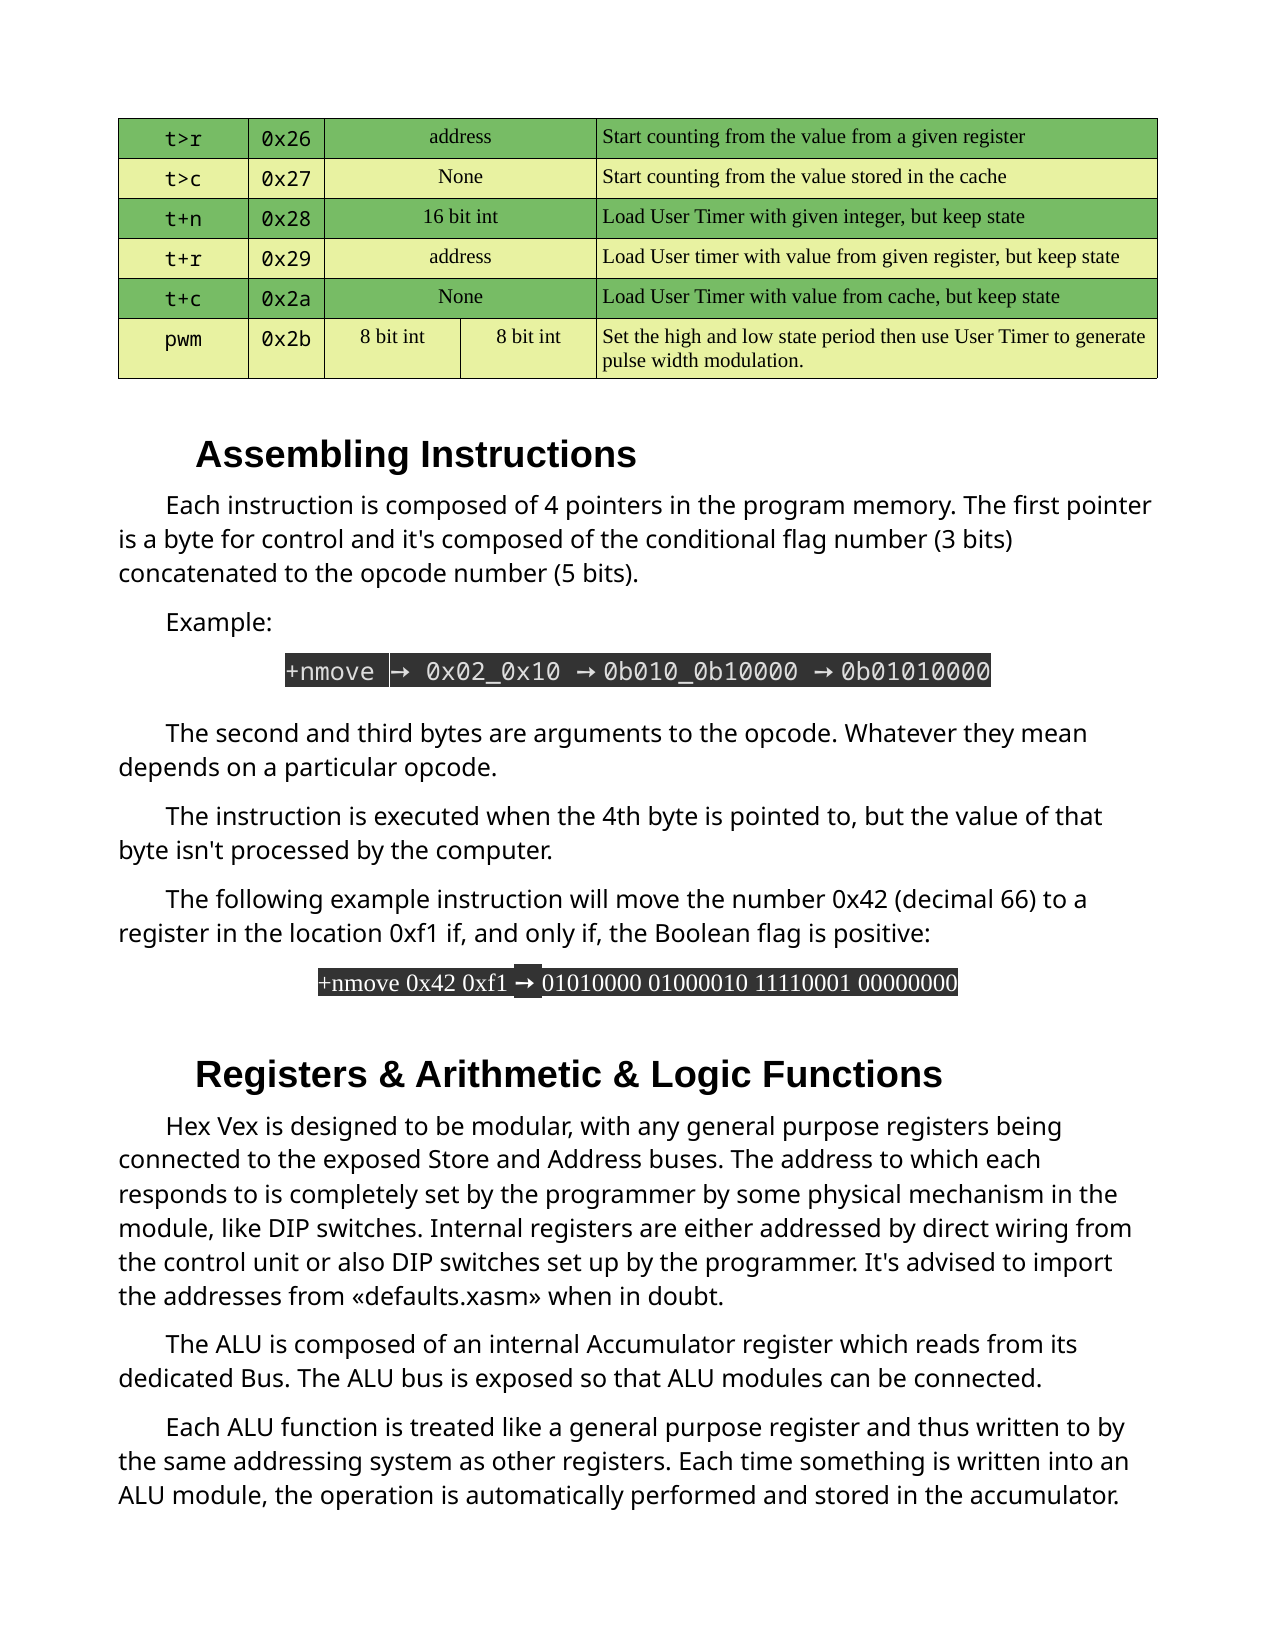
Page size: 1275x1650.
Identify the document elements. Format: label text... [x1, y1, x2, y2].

table_cell Load User timer with value from given register, but keep state [597, 239, 1157, 278]
table_cell t+r [119, 239, 248, 278]
text The second and third bytes are arguments to the opcode. Whatever they mean depends on a particular opcode. [118, 716, 1157, 784]
table_cell 16 bit int [325, 199, 596, 238]
table_cell None [325, 159, 596, 198]
subtitle Registers & Arithmetic & Logic Functions [118, 1052, 1157, 1096]
table_cell t>c [119, 159, 248, 198]
table_cell None [325, 279, 596, 318]
table_cell t>r [119, 119, 248, 158]
table_cell t+c [119, 279, 248, 318]
table_cell 0x27 [249, 159, 324, 198]
table_cell pwm [119, 319, 248, 378]
table_cell 8 bit int [461, 319, 596, 378]
table_cell address [325, 119, 596, 158]
table_cell address [325, 239, 596, 278]
table_cell 0x29 [249, 239, 324, 278]
text The instruction is executed when the 4th byte is pointed to, but the value of that byte isn't processed by the computer. [118, 799, 1157, 867]
text Example: [118, 604, 1157, 639]
text +nmove 0x42 0xf1 ➙ 01010000 01000010 11110001 00000000 [118, 964, 1157, 998]
text +nmove ➙ 0x02_0x10 ➙ 0b010_0b10000 ➙ 0b01010000 [118, 653, 1157, 687]
text The following example instruction will move the number 0x42 (decimal 66) to a register in the location 0xf1 if, and only if, the Boolean flag is positive: [118, 881, 1157, 949]
text Each instruction is composed of 4 pointers in the program memory. The first pointer is a byte for control and it's composed of the conditional flag number (3 bits) concatenated to the opcode number (5 bits). [118, 488, 1157, 590]
table_cell 8 bit int [325, 319, 460, 378]
table_cell Start counting from the value from a given register [597, 119, 1157, 158]
table_cell 0x28 [249, 199, 324, 238]
text Each ALU function is treated like a general purpose register and thus written to by the same addressing system as other registers. Each time something is written into an ALU module, the operation is automatically performed and stored in the accumulator. [118, 1410, 1157, 1512]
subtitle Assembling Instructions [118, 432, 1157, 475]
table_cell Load User Timer with value from cache, but keep state [597, 279, 1157, 318]
table_cell 0x2b [249, 319, 324, 378]
table_cell 0x26 [249, 119, 324, 158]
text Hex Vex is designed to be modular, with any general purpose registers being connected to the exposed Store and Address buses. The address to which each responds to is completely set by the programmer by some physical mechanism in the module, like DIP switches. Internal registers are either addressed by direct wiring from the control unit or also DIP switches set up by the programmer. It's advised to import the addresses from «defaults.xasm» when in doubt. [118, 1108, 1157, 1312]
table_cell t+n [119, 199, 248, 238]
table_cell Load User Timer with given integer, but keep state [597, 199, 1157, 238]
table_cell Start counting from the value stored in the cache [597, 159, 1157, 198]
table_cell 0x2a [249, 279, 324, 318]
table_cell Set the high and low state period then use User Timer to generate pulse width modulation. [597, 319, 1157, 378]
text The ALU is composed of an internal Accumulator register which reads from its dedicated Bus. The ALU bus is exposed so that ALU modules can be connected. [118, 1327, 1157, 1395]
